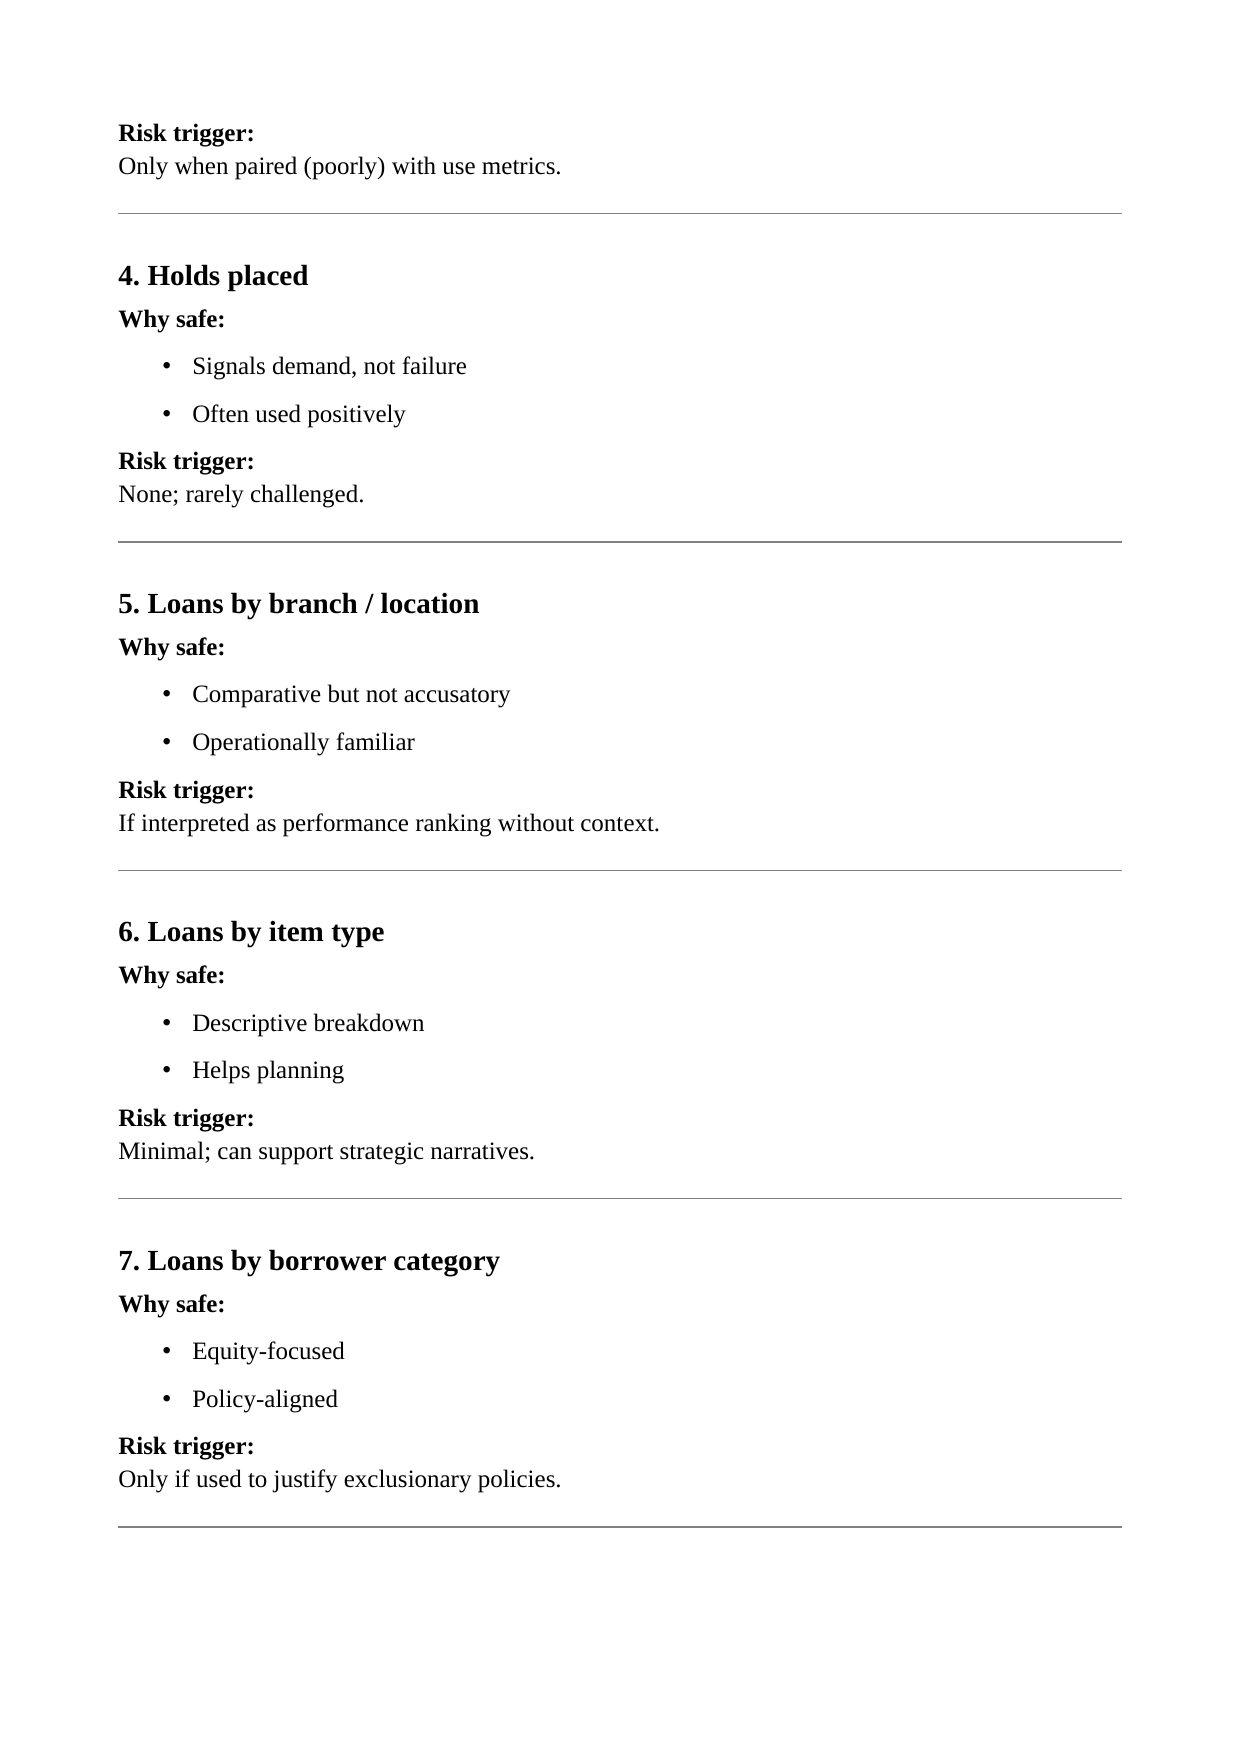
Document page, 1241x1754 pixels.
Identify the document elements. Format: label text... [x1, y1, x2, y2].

text Risk trigger: If interpreted as performance ranking without context. [118, 775, 1122, 837]
text Risk trigger: Minimal; can support strategic narratives. [118, 1103, 1122, 1165]
text Risk trigger: Only when paired (poorly) with use metrics. [118, 118, 1122, 180]
list Helps planning [162, 1056, 1122, 1084]
subtitle 6. Loans by item type [118, 914, 1122, 948]
subtitle 5. Loans by branch / location [118, 586, 1122, 619]
list Policy-aligned [162, 1384, 1122, 1413]
text Why safe: [118, 304, 1122, 332]
text Why safe: [118, 1289, 1122, 1317]
list Operationally familiar [162, 727, 1122, 756]
subtitle 4. Holds placed [118, 258, 1122, 291]
list Often used positively [162, 399, 1122, 428]
text Risk trigger: Only if used to justify exclusionary policies. [118, 1431, 1122, 1493]
list Comparative but not accusatory [162, 679, 1122, 708]
text Why safe: [118, 960, 1122, 989]
list Equity-focused [162, 1336, 1122, 1365]
list Descriptive breakdown [162, 1008, 1122, 1037]
text Risk trigger: None; rarely challenged. [118, 446, 1122, 508]
subtitle 7. Loans by borrower category [118, 1243, 1122, 1276]
text Why safe: [118, 632, 1122, 661]
list Signals demand, not failure [162, 351, 1122, 380]
